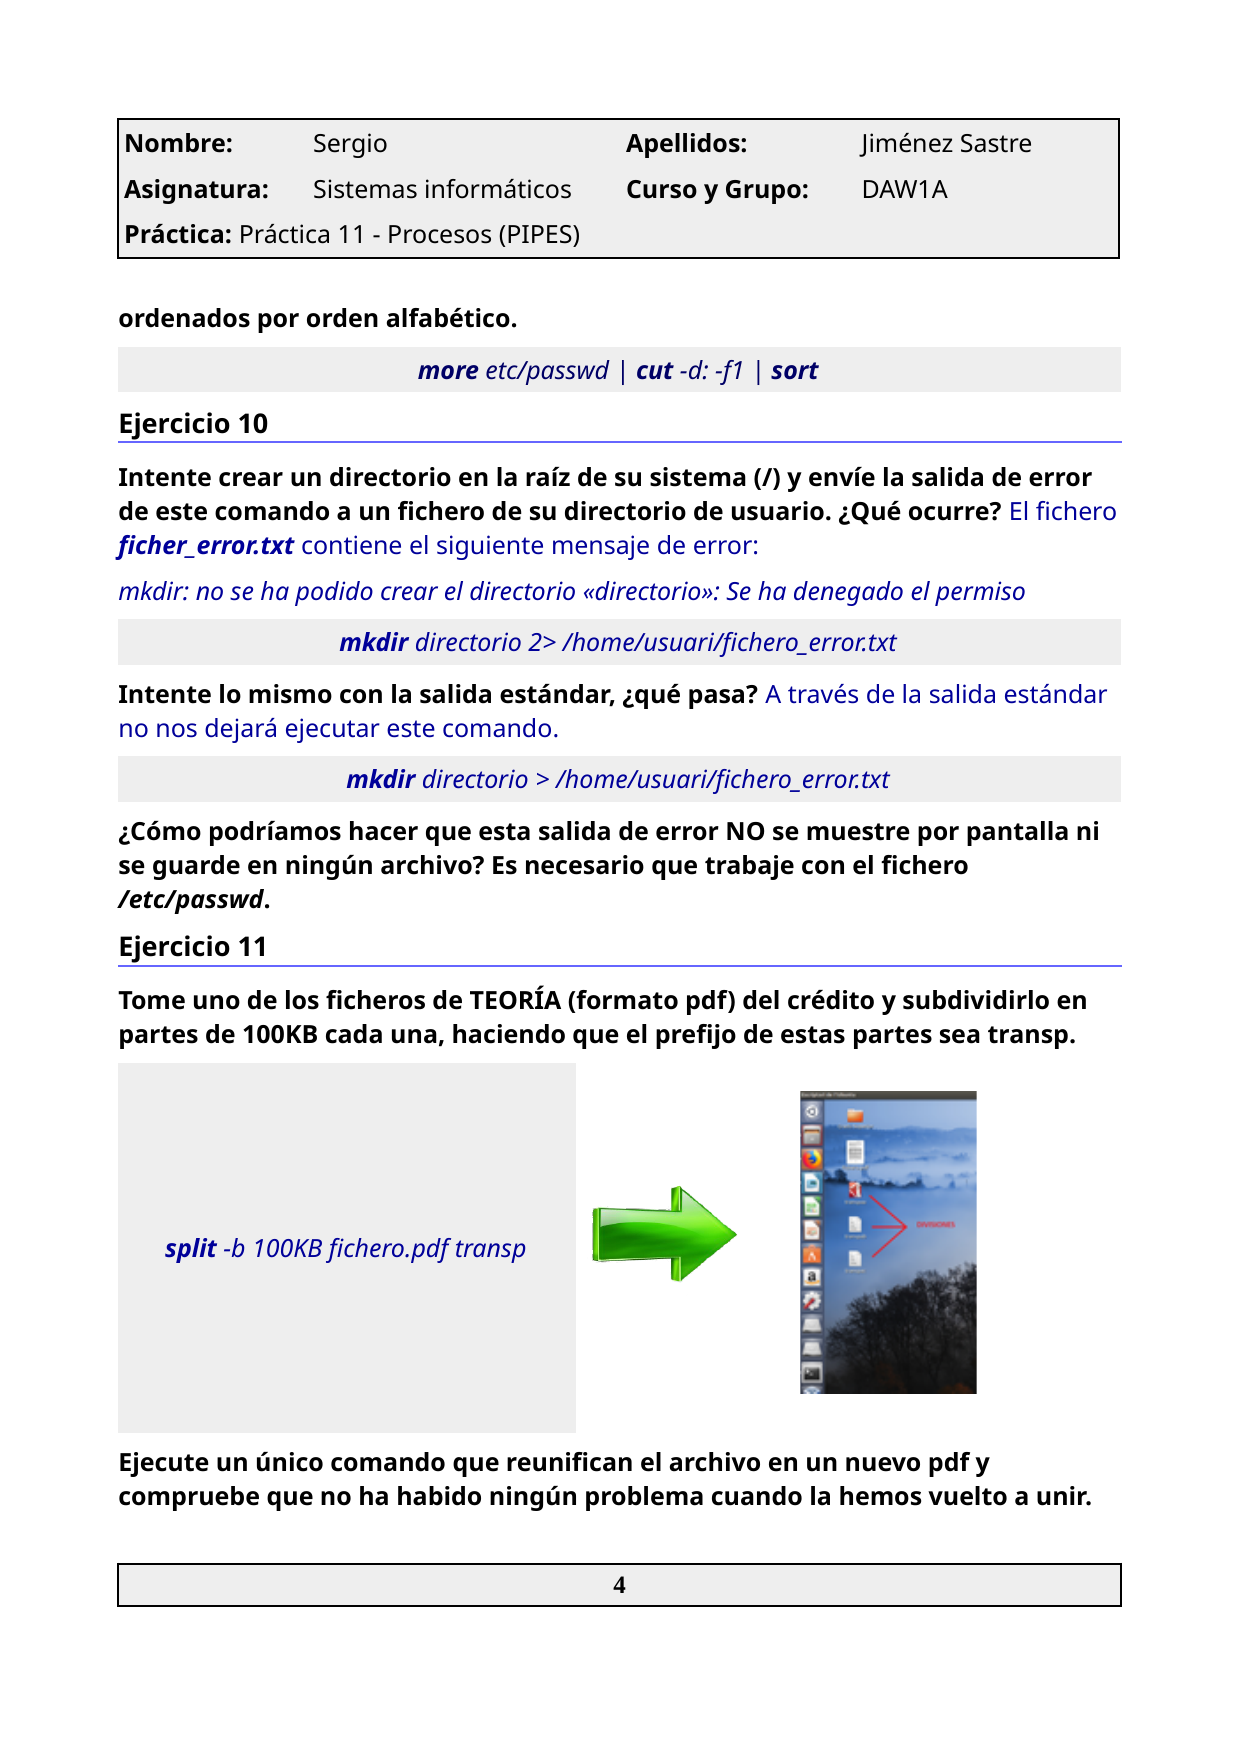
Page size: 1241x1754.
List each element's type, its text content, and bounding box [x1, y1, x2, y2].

text Ejecute un único comando que reunifican el archivo en un nuevo pdf y compruebe que no ha habido ningún problema cuando la hemos vuelto a unir. [118, 1445, 1122, 1513]
table_header more etc/passwd | cut -d: -f1 | sort [118, 347, 1121, 392]
text Ejercicio 10 [118, 404, 1122, 441]
text ordenados por orden alfabético. [118, 301, 1122, 335]
table_header mkdir directorio 2> /home/usuari/fichero_error.txt [118, 619, 1121, 665]
text mkdir: no se ha podido crear el directorio «directorio»: Se ha denegado el permiso [118, 573, 1122, 607]
text Tome uno de los ficheros de TEORÍA (formato pdf) del crédito y subdividirlo en partes de 100KB cada una, haciendo que el prefijo de estas partes sea transp. [118, 983, 1122, 1051]
table_header mkdir directorio > /home/usuari/fichero_error.txt [118, 756, 1121, 802]
text Intente lo mismo con la salida estándar, ¿qué pasa? A través de la salida estándar no nos dejará ejecutar este comando. [118, 677, 1122, 745]
picture [586, 1160, 743, 1316]
picture [800, 1091, 977, 1394]
table_header [576, 1063, 756, 1433]
text Intente crear un directorio en la raíz de su sistema (/) y envíe la salida de error de este comando a un fichero de su directorio de usuario. ¿Qué ocurre? El fichero ficher_error.txt contiene el siguiente mensaje de error: [118, 459, 1122, 562]
table_header split -b 100KB fichero.pdf transp [118, 1063, 576, 1433]
table_header [118, 443, 1122, 459]
table_header [118, 967, 1122, 983]
table_header [756, 1063, 1121, 1433]
text Ejercicio 11 [118, 928, 1122, 964]
text ¿Cómo podríamos hacer que esta salida de error NO se muestre por pantalla ni se guarde en ningún archivo? Es necesario que trabaje con el fichero /etc/passwd. [118, 814, 1122, 916]
